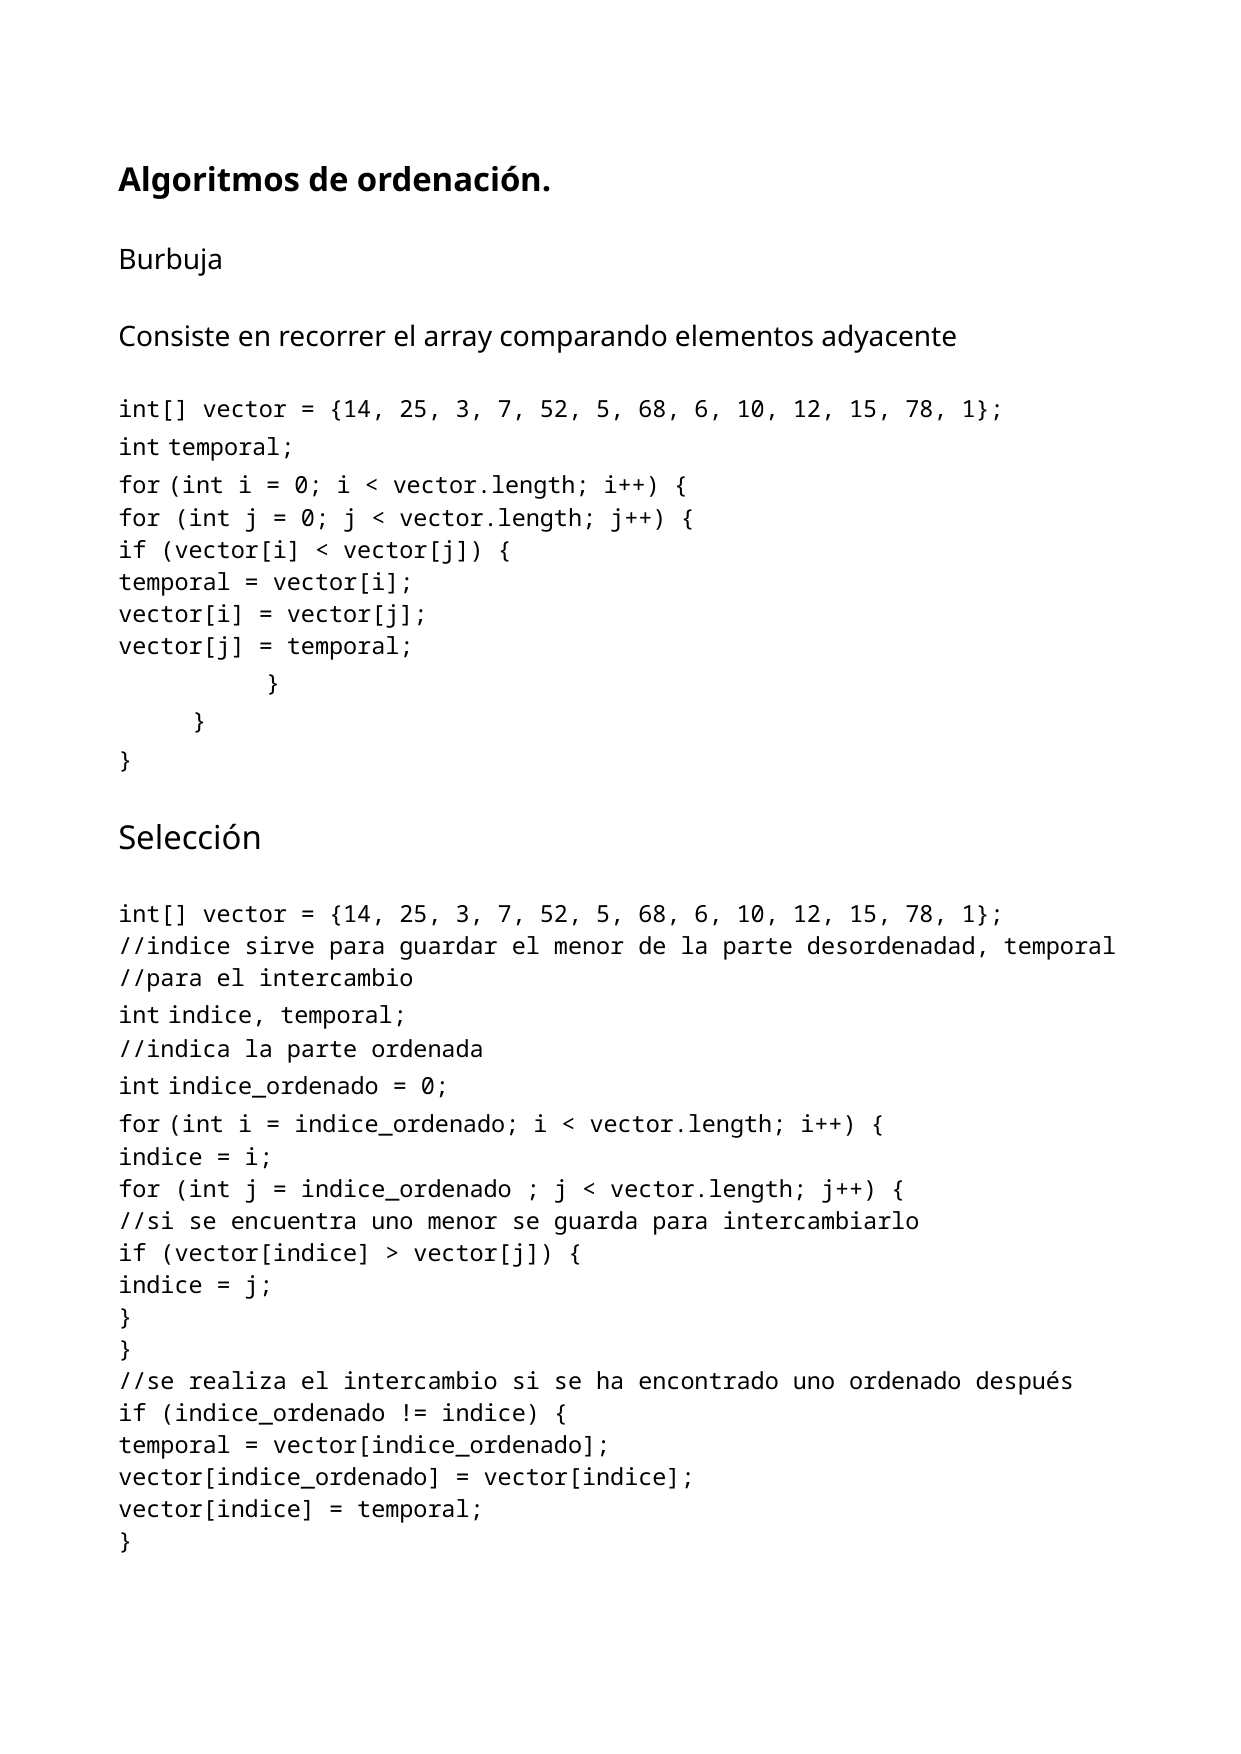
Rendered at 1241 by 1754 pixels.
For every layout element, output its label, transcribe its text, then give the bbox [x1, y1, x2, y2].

text Burbuja [118, 239, 1122, 278]
text int[] vector = {14, 25, 3, 7, 52, 5, 68, 6, 10, 12, 15, 78, 1}; //indice sirve para guardar el menor de la parte desordenadad, temporal //para el intercambio int indice, temporal; //indica la parte ordenada int indice_ordenado = 0; for (int i = indice_ordenado; i < vector.length; i++) { indice = i; for (int j = indice_ordenado ; j < vector.length; j++) { //si se encuentra uno menor se guarda para intercambiarlo if (vector[indice] > vector[j]) { indice = j; } } //se realiza el intercambio si se ha encontrado uno ordenado después if (indice_ordenado != indice) { temporal = vector[indice_ordenado]; vector[indice_ordenado] = vector[indice]; vector[indice] = temporal; } [118, 898, 1122, 1556]
text Algoritmos de ordenación. [118, 156, 1122, 201]
text Consiste en recorrer el array comparando elementos adyacente [118, 316, 1122, 354]
text int[] vector = {14, 25, 3, 7, 52, 5, 68, 6, 10, 12, 15, 78, 1}; int temporal; for (int i = 0; i < vector.length; i++) { for (int j = 0; j < vector.length; j++) { if (vector[i] < vector[j]) { temporal = vector[i]; vector[i] = vector[j]; vector[j] = temporal; } } } [118, 393, 1122, 776]
text Selección [118, 815, 1122, 859]
